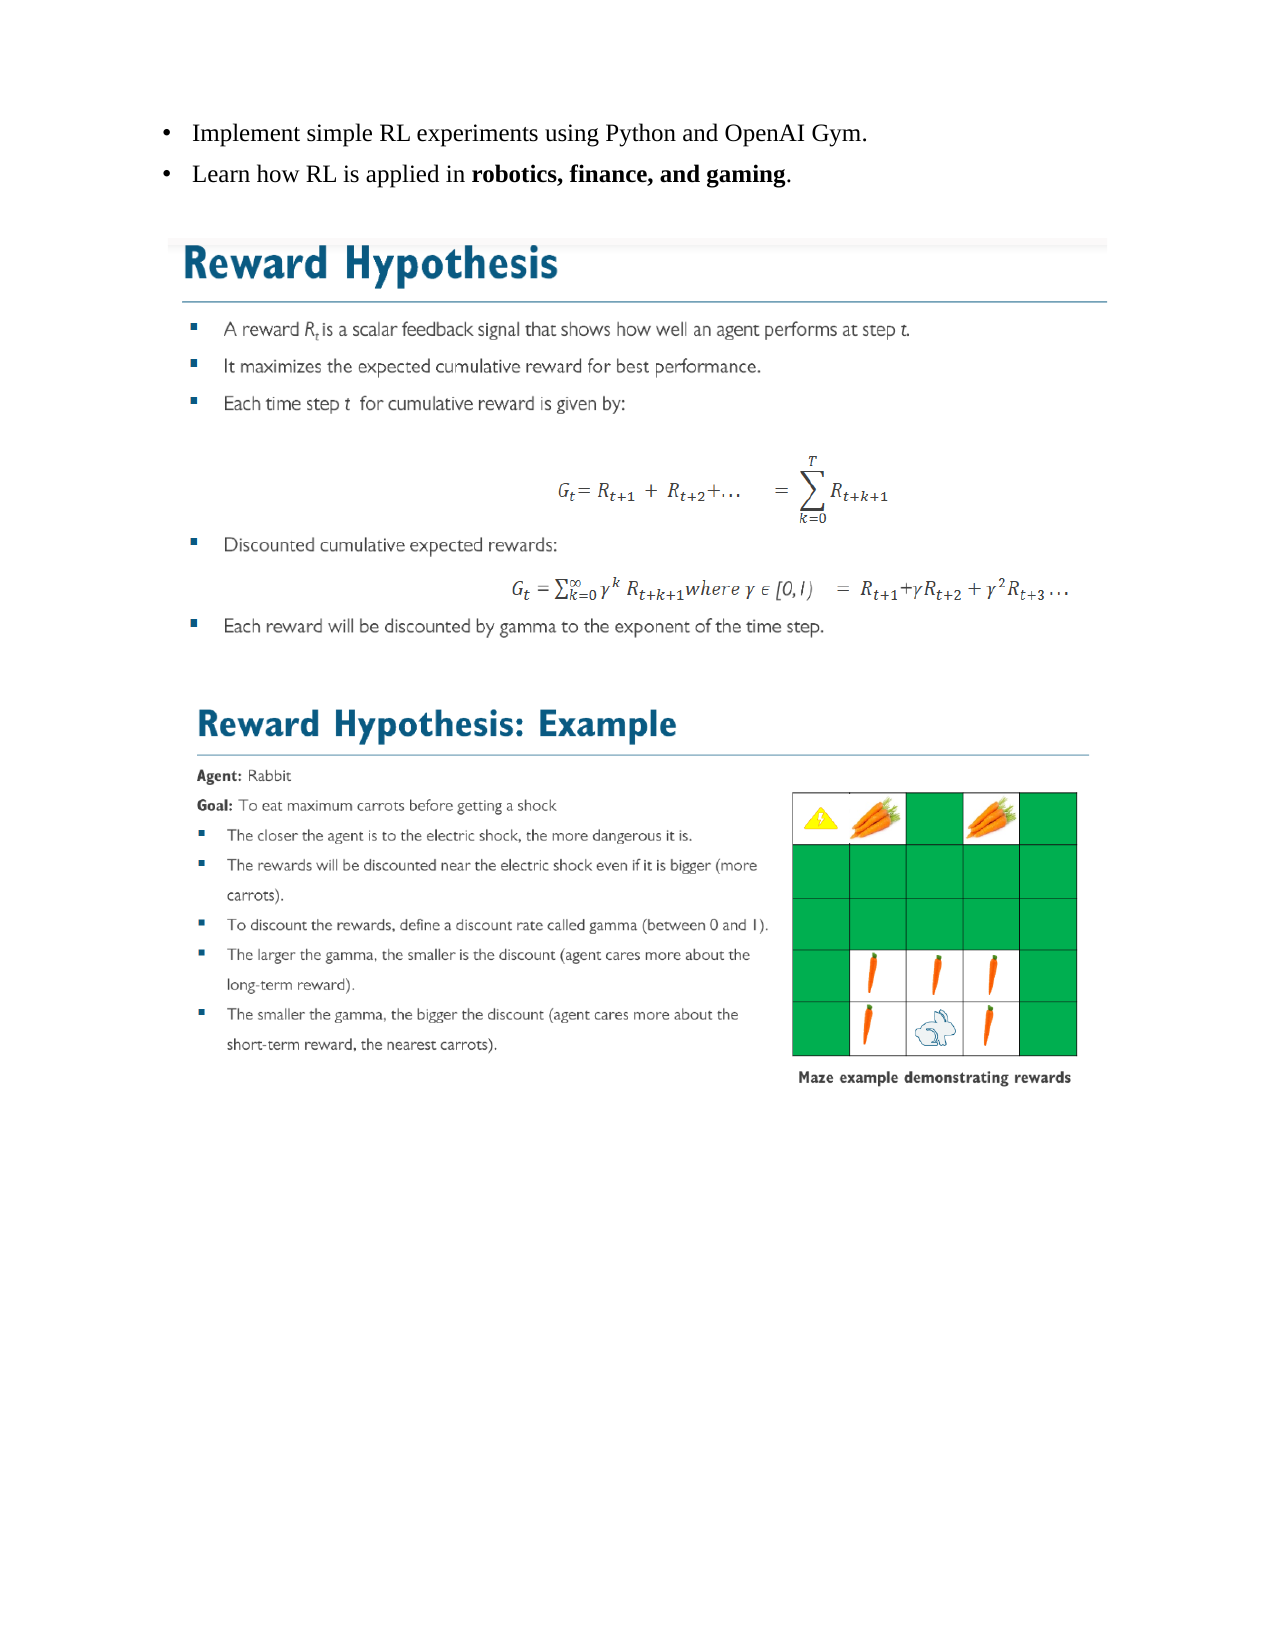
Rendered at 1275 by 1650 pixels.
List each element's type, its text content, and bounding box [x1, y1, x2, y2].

picture [186, 697, 1090, 1096]
list Implement simple RL experiments using Python and OpenAI Gym. [162, 118, 1157, 147]
list Learn how RL is applied in robotics, finance, and gaming. [162, 159, 1157, 188]
picture [167, 238, 1108, 659]
